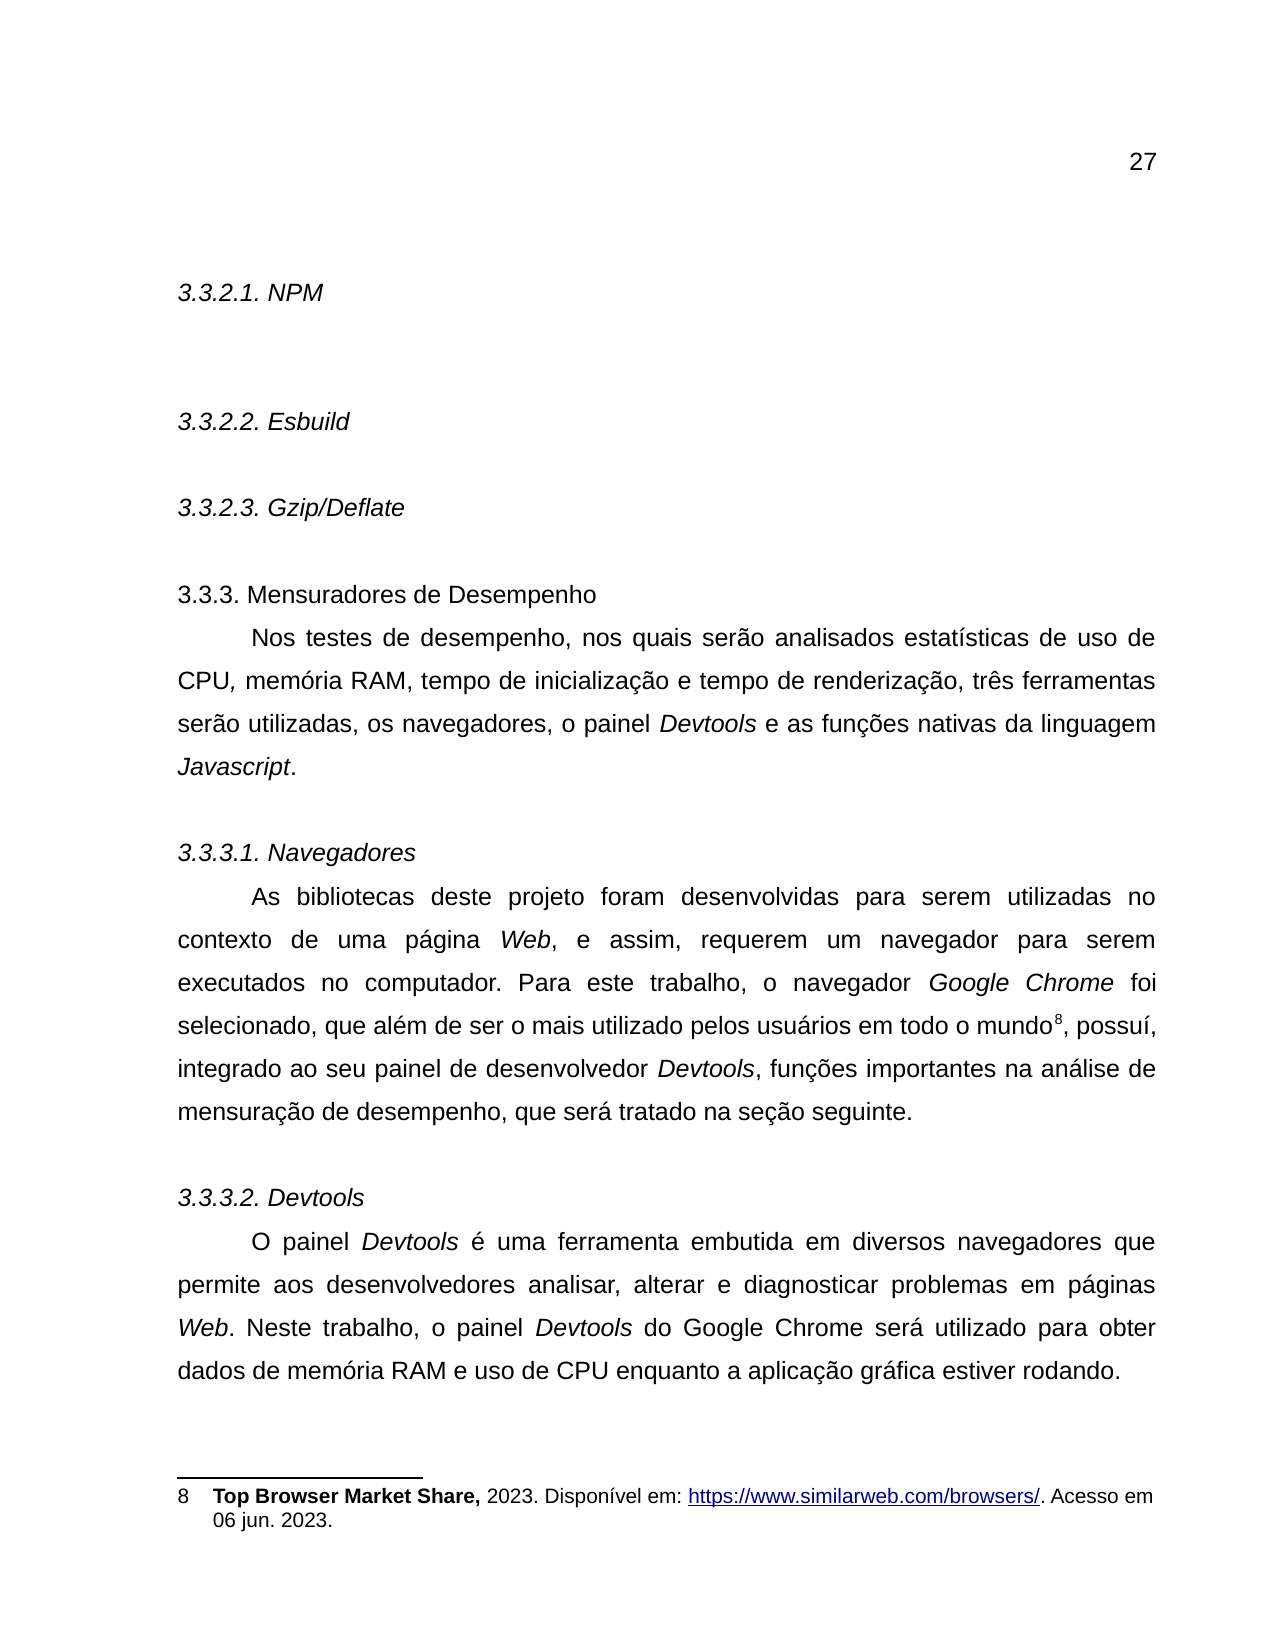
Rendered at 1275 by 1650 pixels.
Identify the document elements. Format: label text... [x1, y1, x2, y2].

subtitle 3.3.3. Mensuradores de Desempenho [177, 580, 1157, 608]
text Top Browser Market Share, 2023. Disponível em: https://www.similarweb.com/browsers/. Acesso em 06 jun. 2023. [177, 1484, 1157, 1532]
text Nos testes de desempenho, nos quais serão analisados estatísticas de uso de CPU, memória RAM, tempo de inicialização e tempo de renderização, três ferramentas serão utilizadas, os navegadores, o painel Devtools e as funções nativas da linguagem Javascript. [177, 623, 1157, 781]
subtitle 3.3.2.1. NPM [177, 278, 1157, 307]
text O painel Devtools é uma ferramenta embutida em diversos navegadores que permite aos desenvolvedores analisar, alterar e diagnosticar problemas em páginas Web. Neste trabalho, o painel Devtools do Google Chrome será utilizado para obter dados de memória RAM e uso de CPU enquanto a aplicação gráfica estiver rodando. [177, 1227, 1157, 1385]
subtitle 3.3.3.1. Navegadores [177, 838, 1157, 867]
subtitle 3.3.3.2. Devtools [177, 1183, 1157, 1212]
text As bibliotecas deste projeto foram desenvolvidas para serem utilizadas no contexto de uma página Web, e assim, requerem um navegador para serem executados no computador. Para este trabalho, o navegador Google Chrome foi selecionado, que além de ser o mais utilizado pelos usuários em todo o mundo, possuí, integrado ao seu painel de desenvolvedor Devtools, funções importantes na análise de mensuração de desempenho, que será tratado na seção seguinte. [177, 882, 1157, 1126]
subtitle 3.3.2.2. Esbuild [177, 407, 1157, 436]
subtitle 3.3.2.3. Gzip/Deflate [177, 493, 1157, 522]
